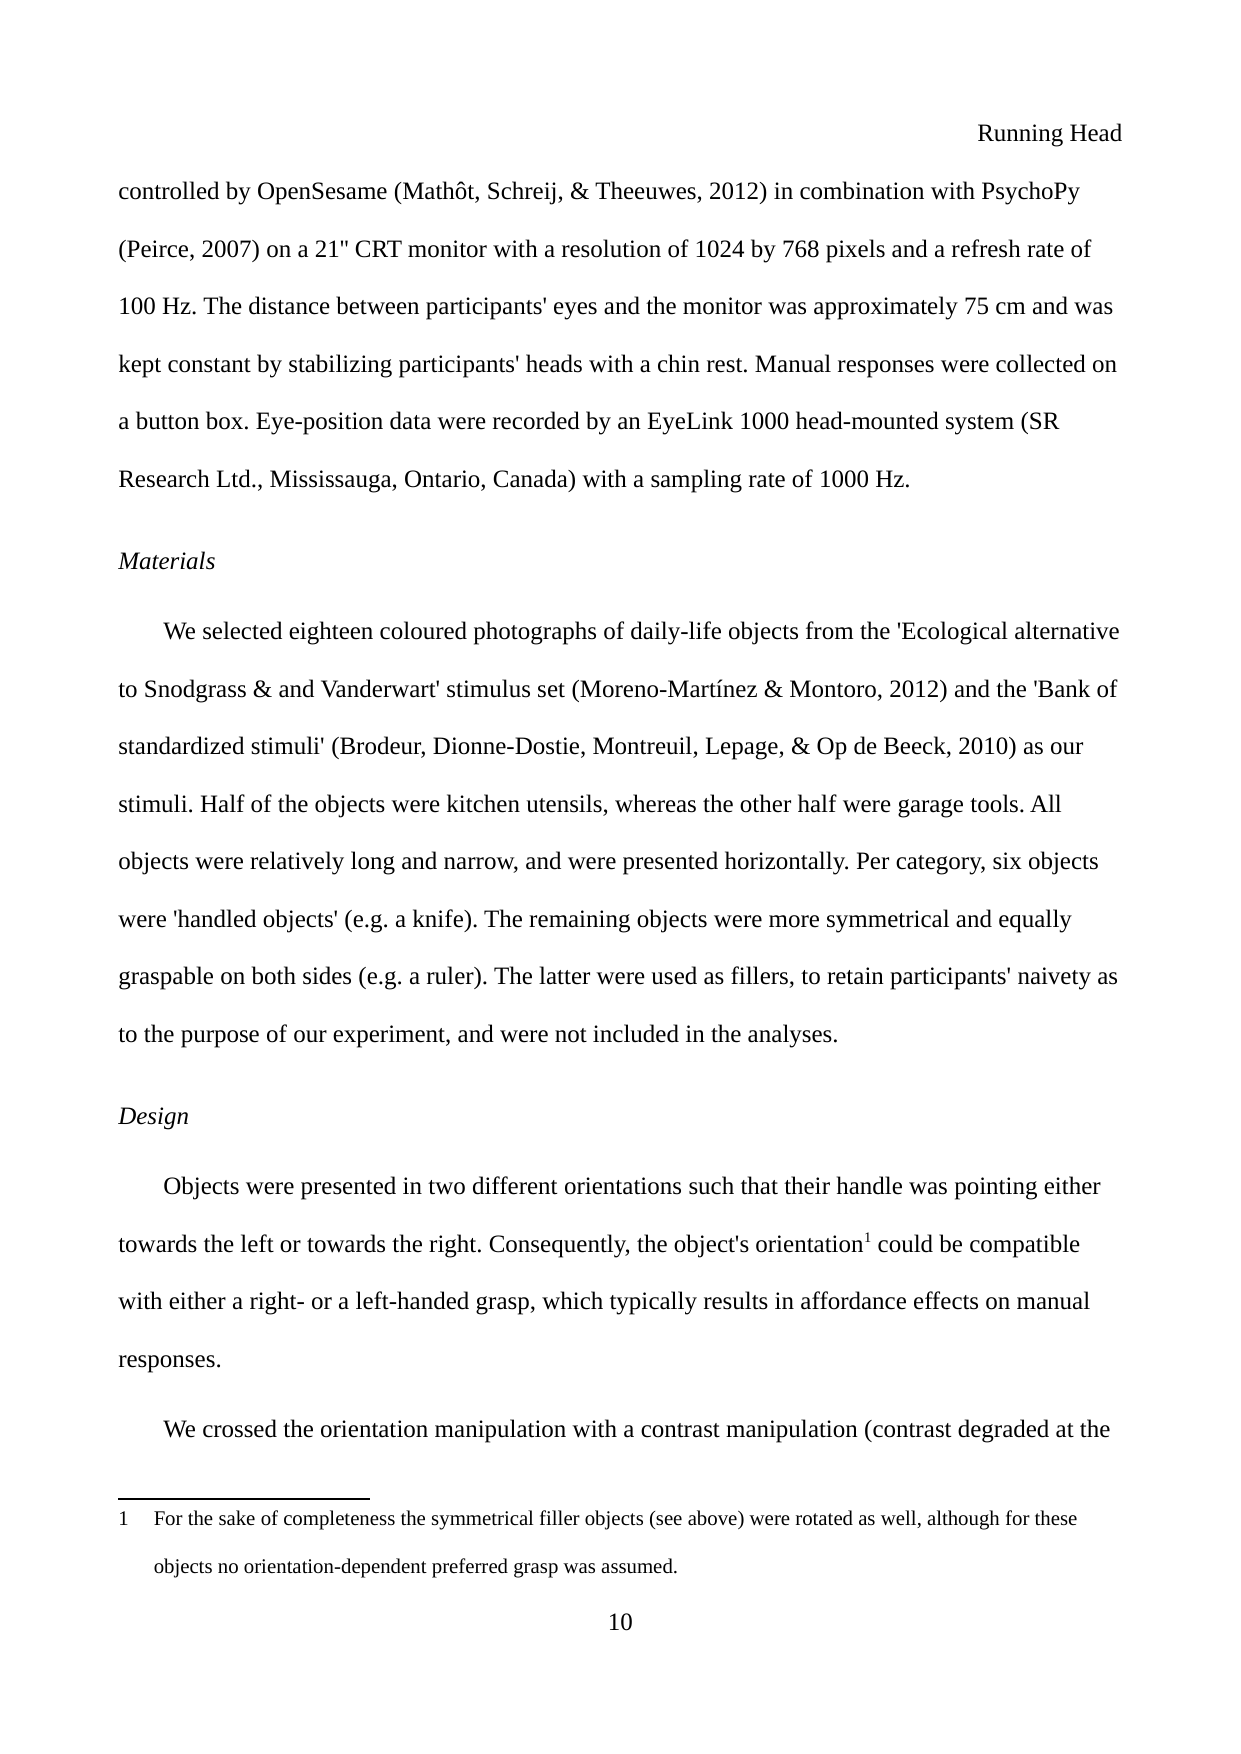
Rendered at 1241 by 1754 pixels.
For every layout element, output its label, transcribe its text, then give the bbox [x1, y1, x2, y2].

text Objects were presented in two different orientations such that their handle was pointing either towards the left or towards the right. Consequently, the object's orientation could be compatible with either a right- or a left-handed grasp, which typically results in affordance effects on manual responses. [118, 1171, 1122, 1373]
subtitle Materials [118, 546, 1122, 575]
text We crossed the orientation manipulation with a contrast manipulation (contrast degraded at the [118, 1414, 1122, 1443]
text controlled by OpenSesame (Mathôt, Schreij, & Theeuwes, 2012) in combination with PsychoPy (Peirce, 2007) on a 21'' CRT monitor with a resolution of 1024 by 768 pixels and a refresh rate of 100 Hz. The distance between participants' eyes and the monitor was approximately 75 cm and was kept constant by stabilizing participants' heads with a chin rest. Manual responses were collected on a button box. Eye-position data were recorded by an EyeLink 1000 head-mounted system (SR Research Ltd., Mississauga, Ontario, Canada) with a sampling rate of 1000 Hz. [118, 176, 1122, 493]
text We selected eighteen coloured photographs of daily-life objects from the 'Ecological alternative to Snodgrass & and Vanderwart' stimulus set (Moreno-Martínez & Montoro, 2012) and the 'Bank of standardized stimuli' (Brodeur, Dionne-Dostie, Montreuil, Lepage, & Op de Beeck, 2010) as our stimuli. Half of the objects were kitchen utensils, whereas the other half were garage tools. All objects were relatively long and narrow, and were presented horizontally. Per category, six objects were 'handled objects' (e.g. a knife). The remaining objects were more symmetrical and equally graspable on both sides (e.g. a ruler). The latter were used as fillers, to retain participants' naivety as to the purpose of our experiment, and were not included in the analyses. [118, 616, 1122, 1048]
text For the sake of completeness the symmetrical filler objects (see above) were rotated as well, although for these objects no orientation-dependent preferred grasp was assumed. [118, 1505, 1122, 1578]
subtitle Design [118, 1101, 1122, 1130]
